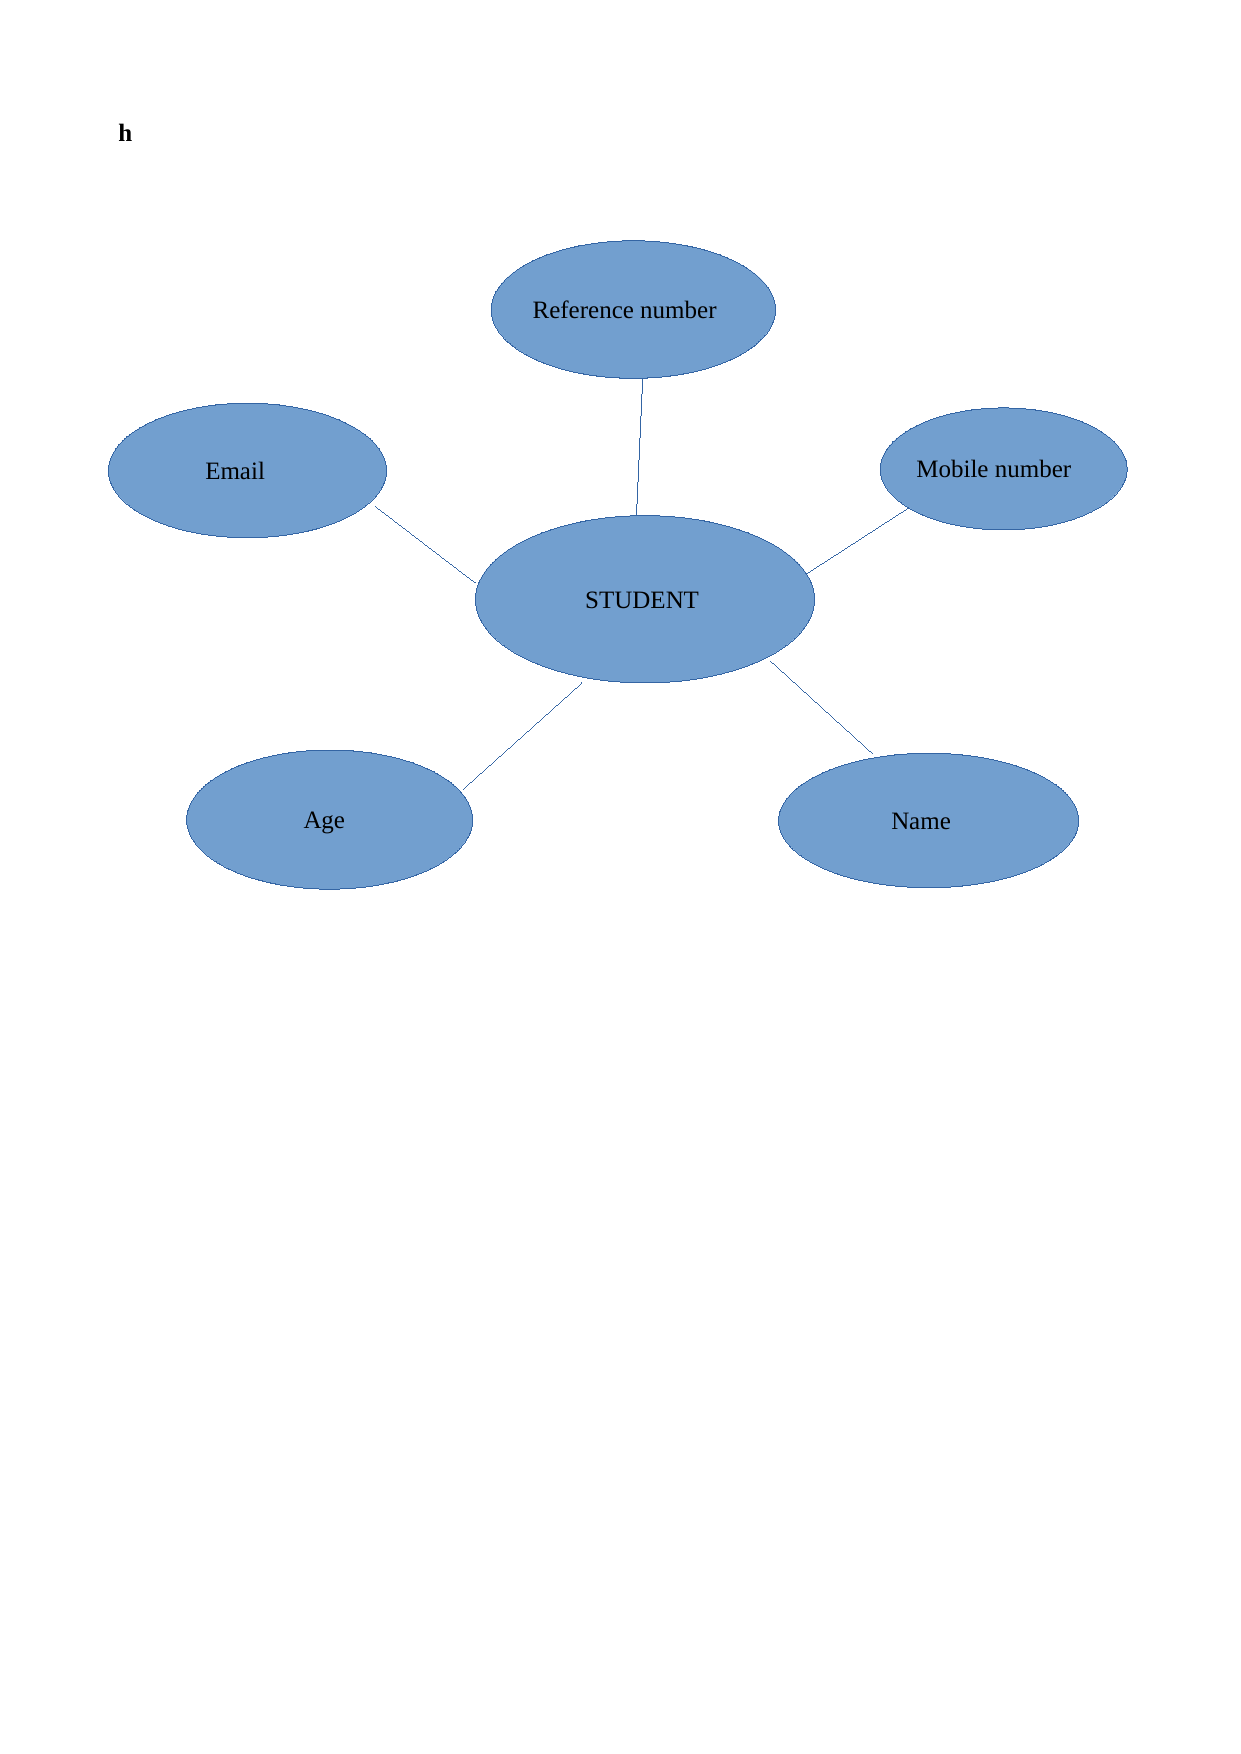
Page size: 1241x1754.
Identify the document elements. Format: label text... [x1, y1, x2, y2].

text h [118, 118, 1122, 147]
